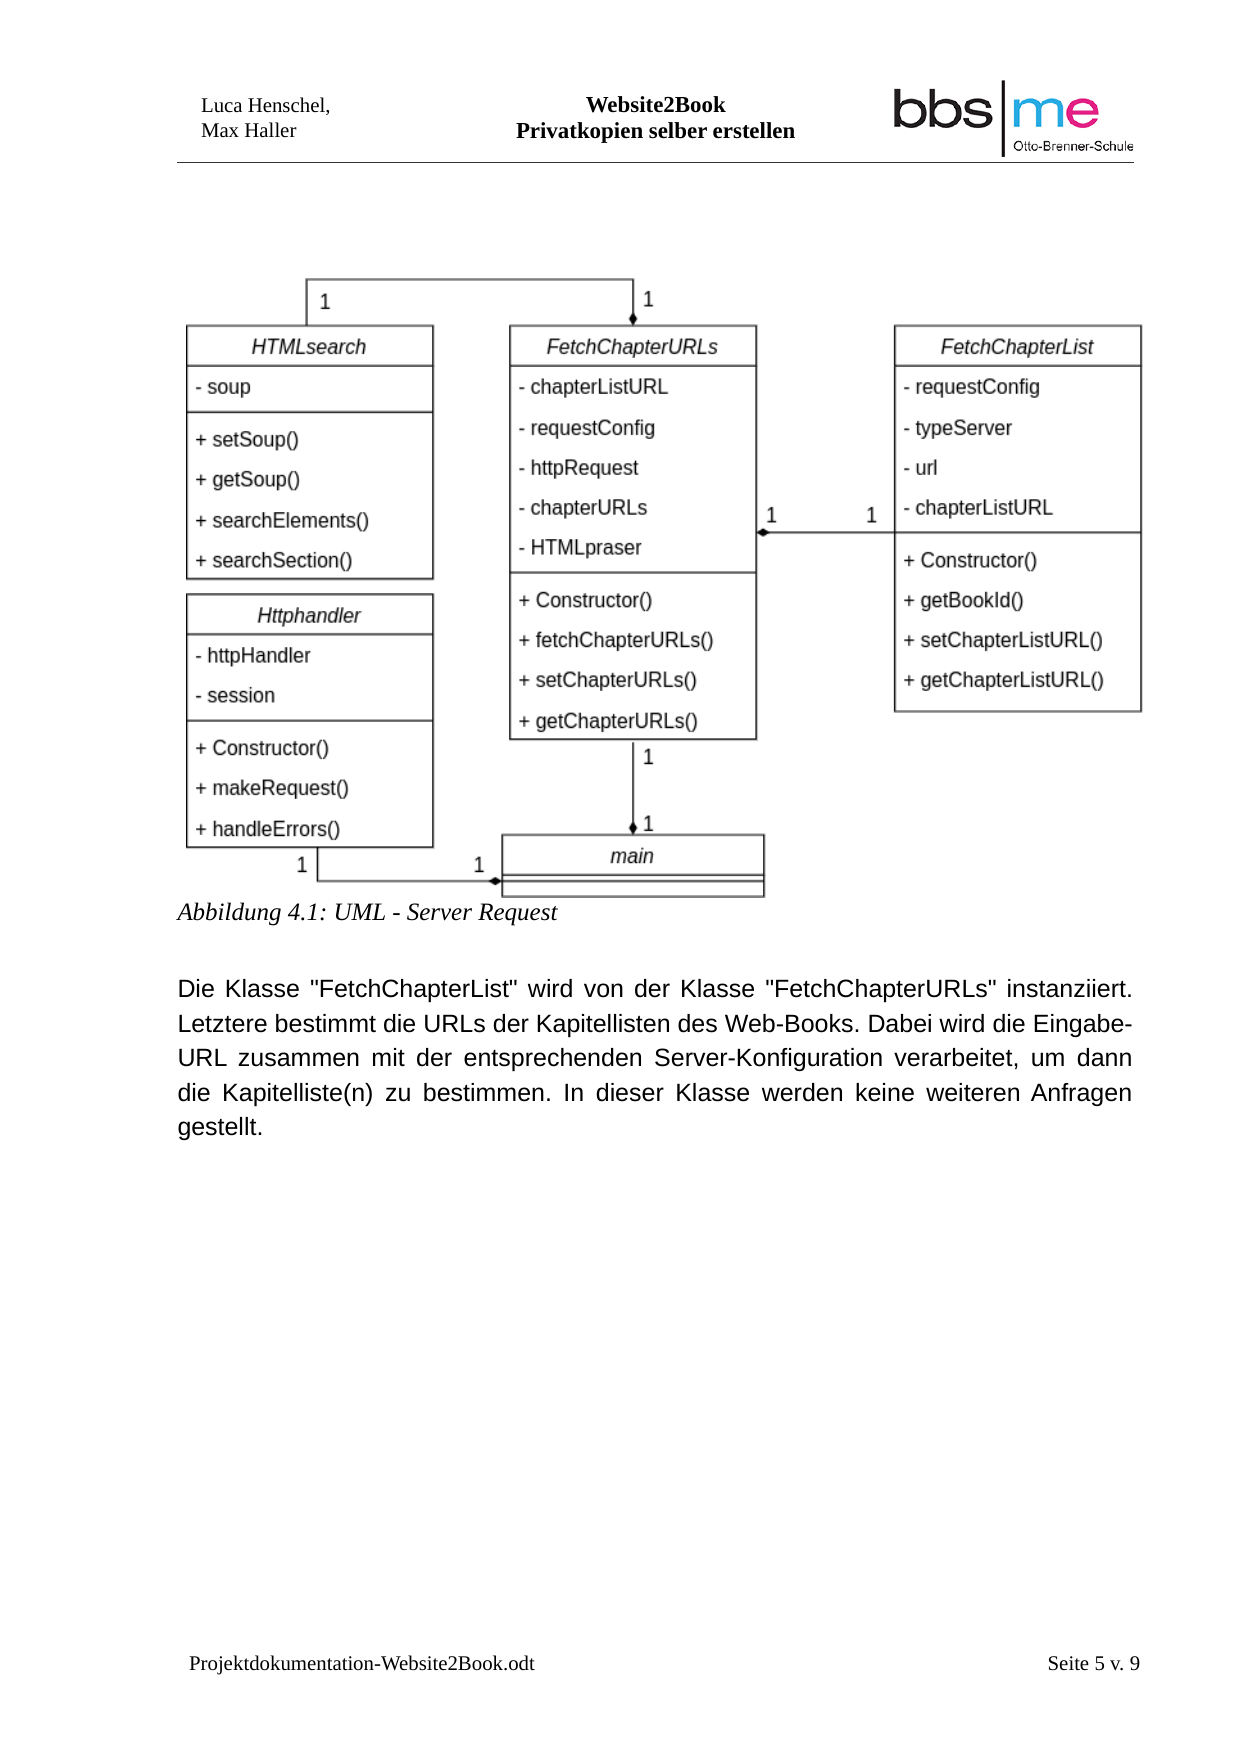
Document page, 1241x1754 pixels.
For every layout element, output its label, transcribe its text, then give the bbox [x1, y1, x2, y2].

text Die Klasse "FetchChapterList" wird von der Klasse "FetchChapterURLs" instanziiert. Letztere bestimmt die URLs der Kapitellisten des Web-Books. Dabei wird die Eingabe-URL zusammen mit der entsprechenden Server-Konfiguration verarbeitet, um dann die Kapitelliste(n) zu bestimmen. In dieser Klasse werden keine weiteren Anfragen gestellt. [177, 974, 1134, 1141]
text Abbildung 4.1: UML - Server Request [177, 269, 1152, 926]
picture [894, 80, 1134, 157]
picture [186, 269, 1143, 898]
